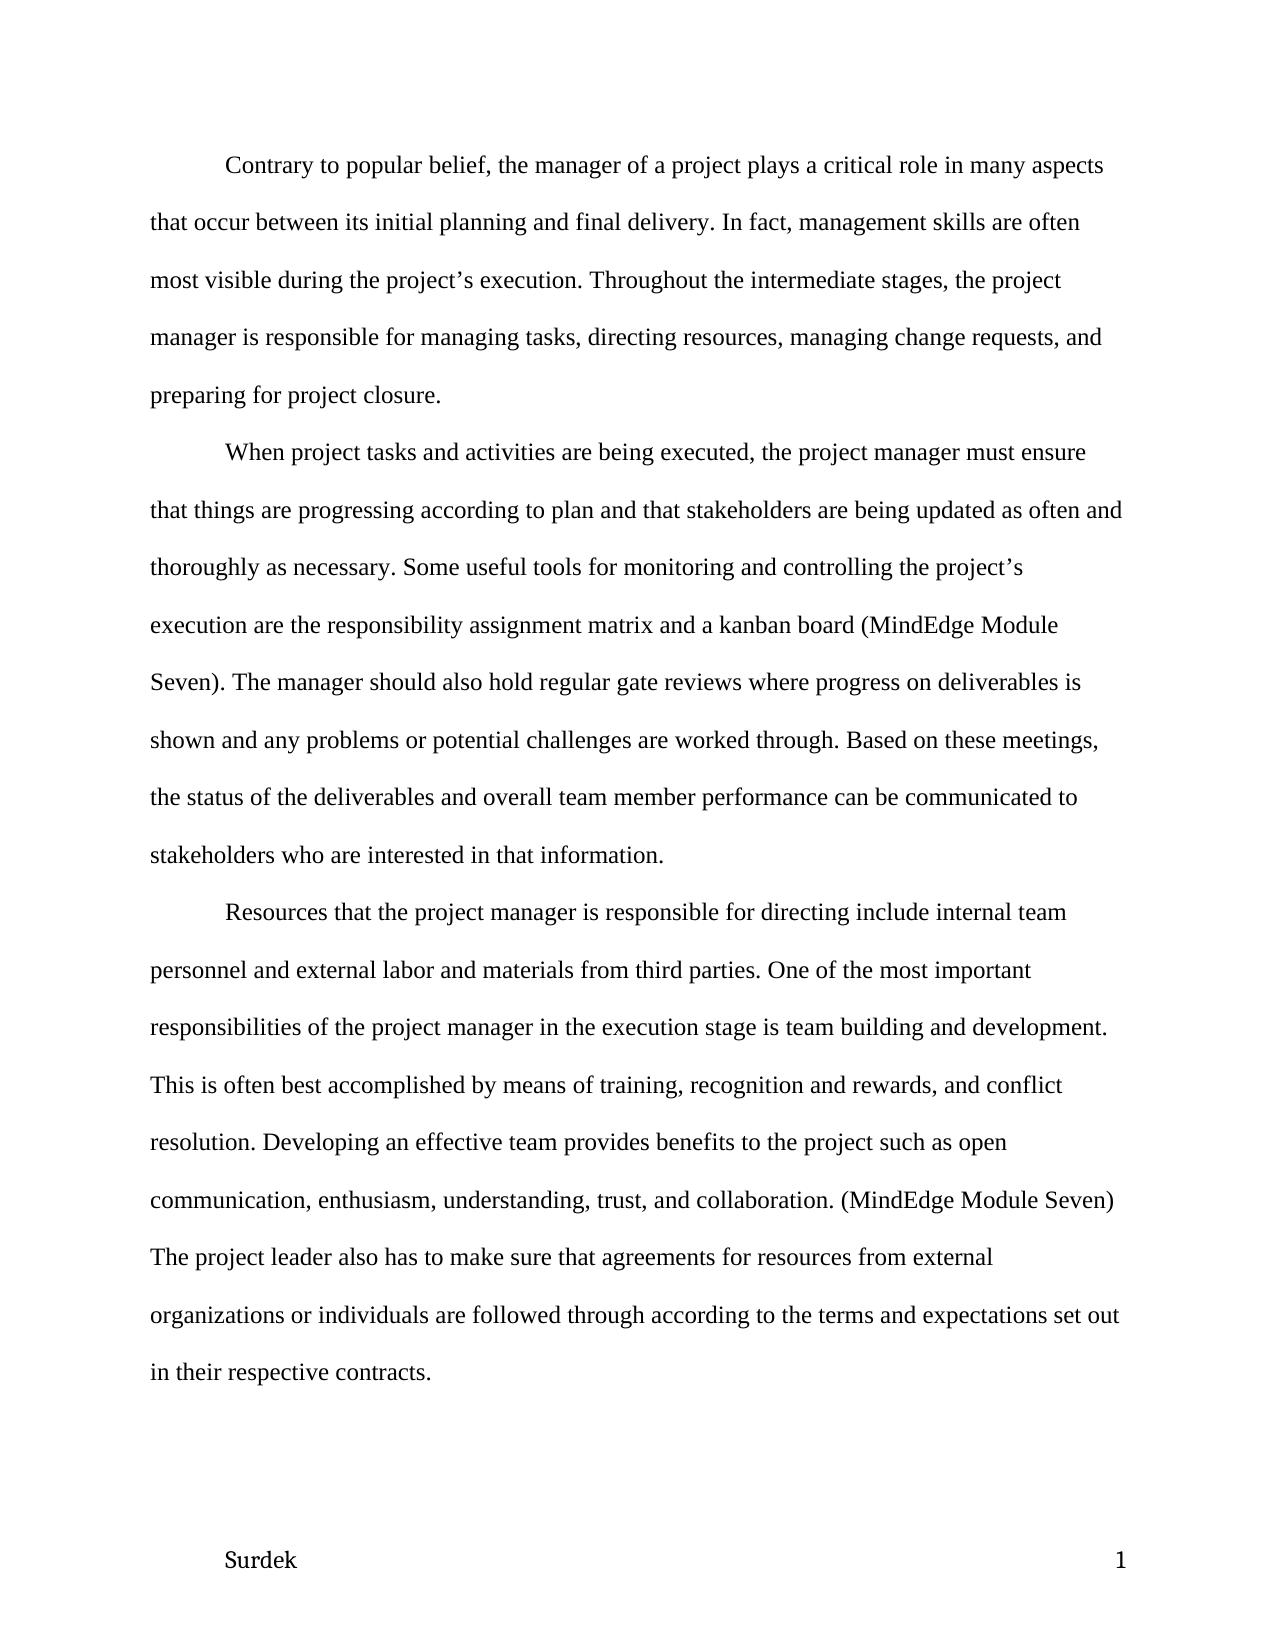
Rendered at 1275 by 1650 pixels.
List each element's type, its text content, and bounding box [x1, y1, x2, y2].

text Resources that the project manager is responsible for directing include internal team personnel and external labor and materials from third parties. One of the most important responsibilities of the project manager in the execution stage is team building and development. This is often best accomplished by means of training, recognition and rewards, and conflict resolution. Developing an effective team provides benefits to the project such as open communication, enthusiasm, understanding, trust, and collaboration. (MindEdge Module Seven) The project leader also has to make sure that agreements for resources from external organizations or individuals are followed through according to the terms and expectations set out in their respective contracts. [150, 897, 1125, 1386]
text Contrary to popular belief, the manager of a project plays a critical role in many aspects that occur between its initial planning and final delivery. In fact, management skills are often most visible during the project’s execution. Throughout the intermediate stages, the project manager is responsible for managing tasks, directing resources, managing change requests, and preparing for project closure. [150, 150, 1125, 409]
text When project tasks and activities are being executed, the project manager must ensure that things are progressing according to plan and that stakeholders are being updated as often and thoroughly as necessary. Some useful tools for monitoring and controlling the project’s execution are the responsibility assignment matrix and a kanban board (MindEdge Module Seven). The manager should also hold regular gate reviews where progress on deliverables is shown and any problems or potential challenges are worked through. Based on these meetings, the status of the deliverables and overall team member performance can be communicated to stakeholders who are interested in that information. [150, 437, 1125, 869]
